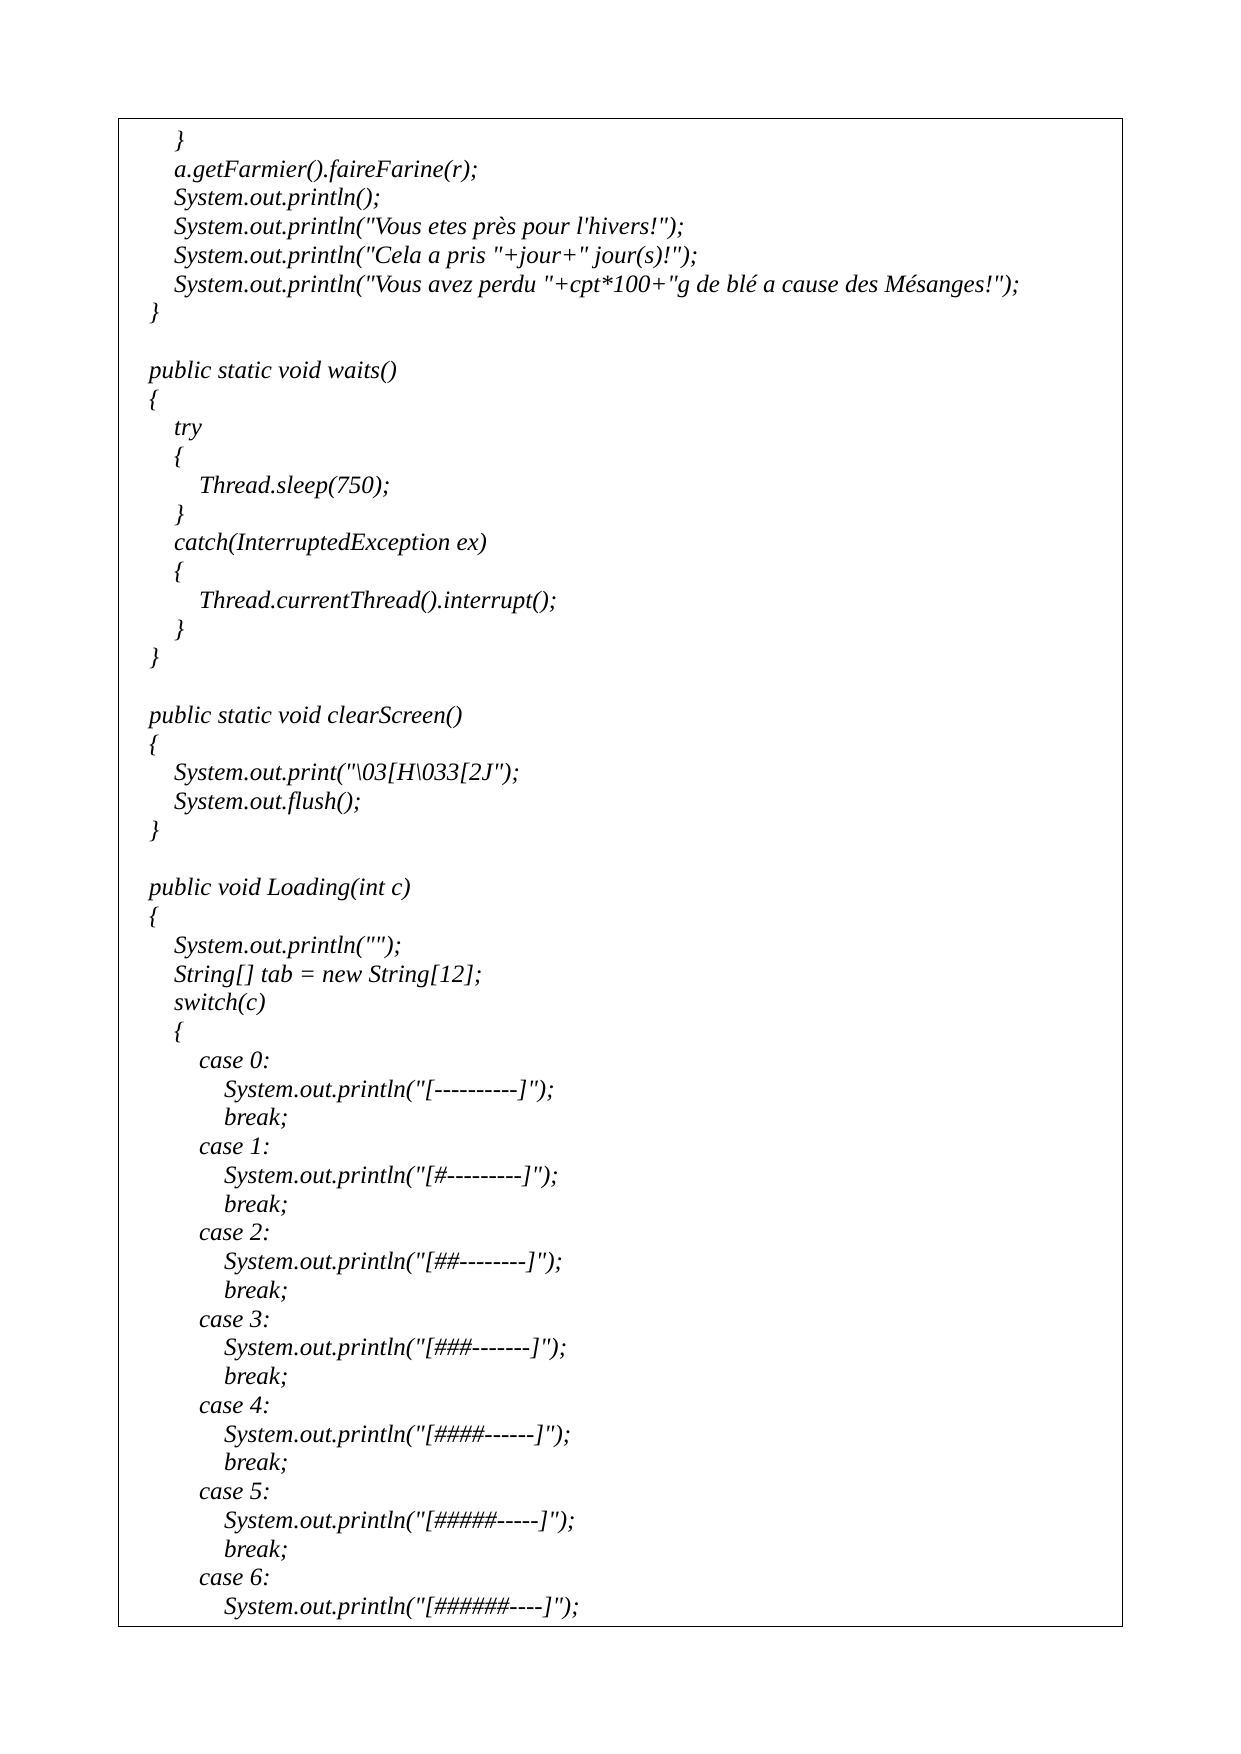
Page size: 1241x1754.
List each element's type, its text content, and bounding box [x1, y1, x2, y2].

table_header } a.getFarmier().faireFarine(r); System.out.println(); System.out.println("Vous etes près pour l'hivers!"); System.out.println("Cela a pris "+jour+" jour(s)!"); System.out.println("Vous avez perdu "+cpt*100+"g de blé a cause des Mésanges!"); } public static void waits() { try { Thread.sleep(750); } catch(InterruptedException ex) { Thread.currentThread().interrupt(); } } public static void clearScreen() { System.out.print("\03[H\033[2J"); System.out.flush(); } public void Loading(int c) { System.out.println(""); String[] tab = new String[12]; switch(c) { case 0: System.out.println("[----------]"); break; case 1: System.out.println("[#---------]"); break; case 2: System.out.println("[##--------]"); break; case 3: System.out.println("[###-------]"); break; case 4: System.out.println("[####------]"); break; case 5: System.out.println("[#####-----]"); break; case 6: System.out.println("[######----]"); [119, 119, 1122, 1626]
